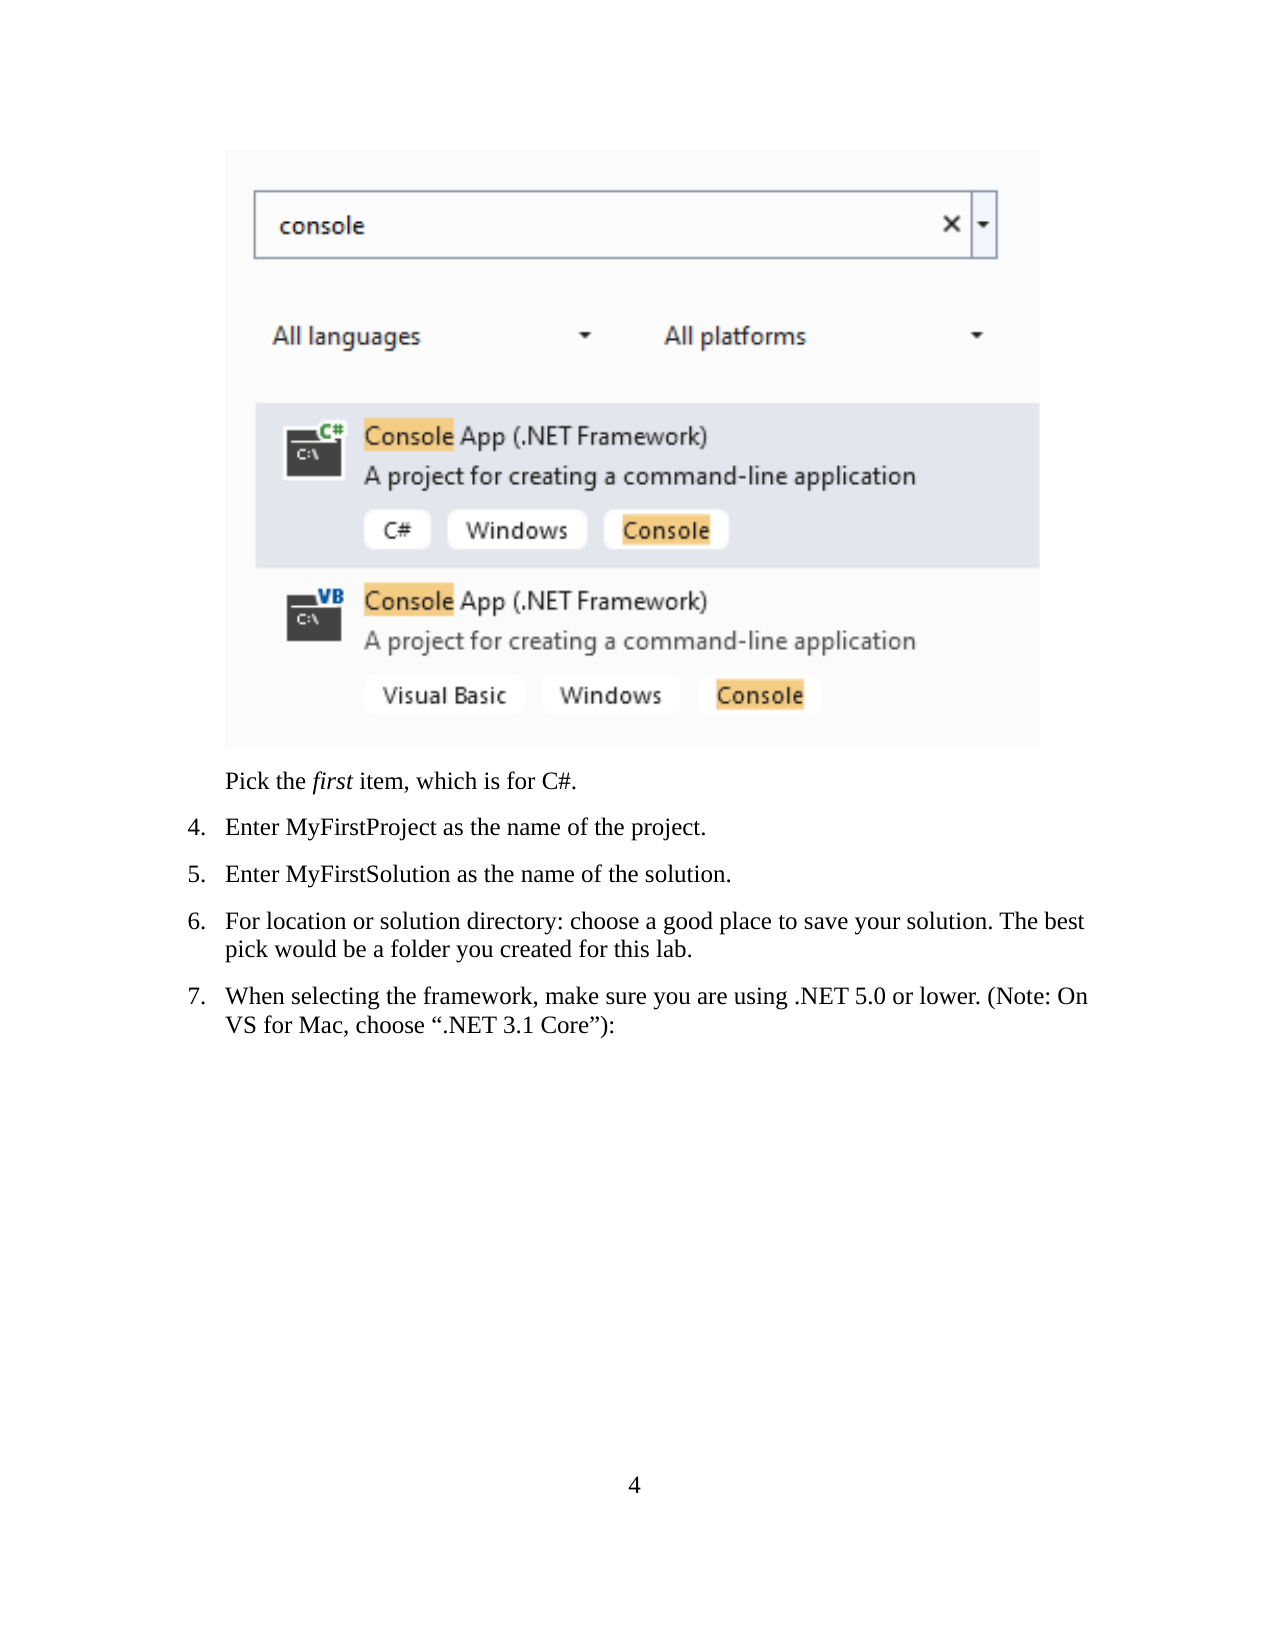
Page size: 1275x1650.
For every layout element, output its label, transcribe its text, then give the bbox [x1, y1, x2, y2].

picture [225, 150, 1040, 748]
list Enter MyFirstProject as the name of the project. [187, 812, 1125, 841]
list Enter MyFirstSolution as the name of the solution. [187, 859, 1125, 888]
list When selecting the framework, make sure you are using .NET 5.0 or lower. (Note: On VS for Mac, choose “.NET 3.1 Core”): [187, 981, 1125, 1039]
list Pick the first item, which is for C#. [187, 766, 1125, 794]
list For location or solution directory: choose a good place to save your solution. The best pick would be a folder you created for this lab. [187, 906, 1125, 963]
